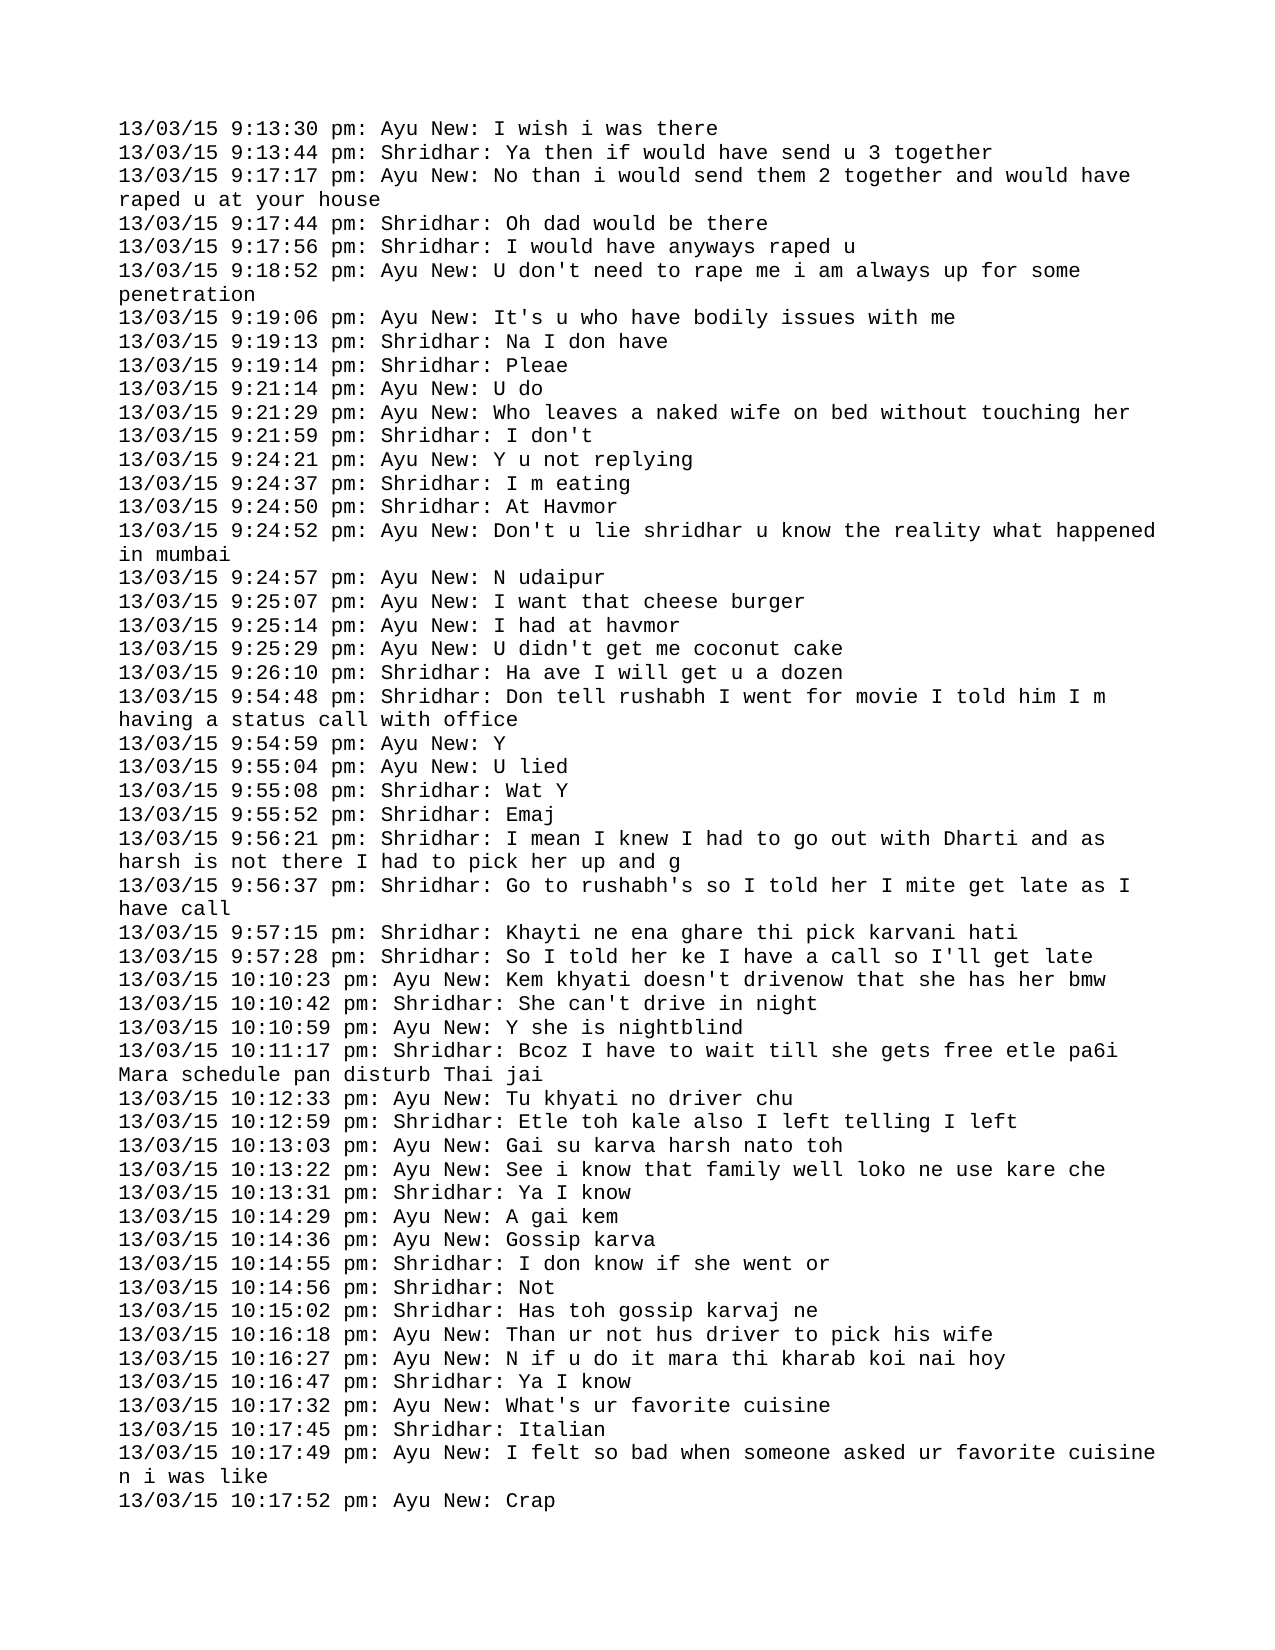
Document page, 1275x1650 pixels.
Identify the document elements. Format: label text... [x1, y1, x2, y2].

text 13/03/15 10:16:18 pm: Ayu New: Than ur not hus driver to pick his wife [118, 1324, 1157, 1348]
text 13/03/15 9:17:44 pm: Shridhar: Oh dad would be there [118, 213, 1157, 236]
text 13/03/15 10:14:56 pm: Shridhar: Not [118, 1277, 1157, 1300]
text 13/03/15 10:14:29 pm: Ayu New: A gai kem [118, 1206, 1157, 1229]
text 13/03/15 9:24:57 pm: Ayu New: N udaipur [118, 567, 1157, 591]
text 13/03/15 9:24:37 pm: Shridhar: I m eating [118, 473, 1157, 496]
text 13/03/15 9:17:56 pm: Shridhar: I would have anyways raped u [118, 236, 1157, 260]
text 13/03/15 10:17:52 pm: Ayu New: Crap [118, 1489, 1157, 1513]
text 13/03/15 9:13:30 pm: Ayu New: I wish i was there [118, 118, 1157, 142]
text 13/03/15 9:21:29 pm: Ayu New: Who leaves a naked wife on bed without touching her [118, 402, 1157, 426]
text 13/03/15 9:13:44 pm: Shridhar: Ya then if would have send u 3 together [118, 142, 1157, 165]
text 13/03/15 10:14:55 pm: Shridhar: I don know if she went or [118, 1253, 1157, 1277]
text 13/03/15 9:18:52 pm: Ayu New: U don't need to rape me i am always up for some penetration [118, 260, 1157, 307]
text 13/03/15 10:14:36 pm: Ayu New: Gossip karva [118, 1229, 1157, 1253]
text 13/03/15 9:56:37 pm: Shridhar: Go to rushabh's so I told her I mite get late as I have call [118, 875, 1157, 922]
text 13/03/15 10:13:22 pm: Ayu New: See i know that family well loko ne use kare che [118, 1158, 1157, 1182]
text 13/03/15 10:16:47 pm: Shridhar: Ya I know [118, 1371, 1157, 1395]
text 13/03/15 10:15:02 pm: Shridhar: Has toh gossip karvaj ne [118, 1300, 1157, 1324]
text 13/03/15 9:21:59 pm: Shridhar: I don't [118, 426, 1157, 449]
text 13/03/15 9:24:21 pm: Ayu New: Y u not replying [118, 449, 1157, 473]
text 13/03/15 9:24:52 pm: Ayu New: Don't u lie shridhar u know the reality what happened in mumbai [118, 520, 1157, 567]
text 13/03/15 10:16:27 pm: Ayu New: N if u do it mara thi kharab koi nai hoy [118, 1348, 1157, 1371]
text 13/03/15 9:55:52 pm: Shridhar: Emaj [118, 804, 1157, 827]
text 13/03/15 9:57:15 pm: Shridhar: Khayti ne ena ghare thi pick karvani hati [118, 922, 1157, 946]
text 13/03/15 10:11:17 pm: Shridhar: Bcoz I have to wait till she gets free etle pa6i Mara schedule pan disturb Thai jai [118, 1040, 1157, 1088]
text 13/03/15 10:17:32 pm: Ayu New: What's ur favorite cuisine [118, 1395, 1157, 1419]
text 13/03/15 9:25:14 pm: Ayu New: I had at havmor [118, 615, 1157, 638]
text 13/03/15 9:19:06 pm: Ayu New: It's u who have bodily issues with me [118, 307, 1157, 331]
text 13/03/15 10:17:45 pm: Shridhar: Italian [118, 1419, 1157, 1442]
text 13/03/15 9:54:59 pm: Ayu New: Y [118, 733, 1157, 757]
text 13/03/15 10:10:23 pm: Ayu New: Kem khyati doesn't drivenow that she has her bmw [118, 969, 1157, 993]
text 13/03/15 9:25:29 pm: Ayu New: U didn't get me coconut cake [118, 638, 1157, 662]
text 13/03/15 10:10:59 pm: Ayu New: Y she is nightblind [118, 1017, 1157, 1040]
text 13/03/15 9:57:28 pm: Shridhar: So I told her ke I have a call so I'll get late [118, 946, 1157, 969]
text 13/03/15 9:24:50 pm: Shridhar: At Havmor [118, 496, 1157, 520]
text 13/03/15 9:21:14 pm: Ayu New: U do [118, 378, 1157, 402]
text 13/03/15 9:17:17 pm: Ayu New: No than i would send them 2 together and would have raped u at your house [118, 165, 1157, 213]
text 13/03/15 9:56:21 pm: Shridhar: I mean I knew I had to go out with Dharti and as harsh is not there I had to pick her up and g [118, 827, 1157, 875]
text 13/03/15 9:54:48 pm: Shridhar: Don tell rushabh I went for movie I told him I m having a status call with office [118, 686, 1157, 733]
text 13/03/15 10:13:31 pm: Shridhar: Ya I know [118, 1182, 1157, 1206]
text 13/03/15 10:13:03 pm: Ayu New: Gai su karva harsh nato toh [118, 1135, 1157, 1158]
text 13/03/15 9:26:10 pm: Shridhar: Ha ave I will get u a dozen [118, 662, 1157, 686]
text 13/03/15 9:19:13 pm: Shridhar: Na I don have [118, 331, 1157, 354]
text 13/03/15 9:55:04 pm: Ayu New: U lied [118, 757, 1157, 780]
text 13/03/15 10:12:59 pm: Shridhar: Etle toh kale also I left telling I left [118, 1111, 1157, 1135]
text 13/03/15 10:10:42 pm: Shridhar: She can't drive in night [118, 993, 1157, 1017]
text 13/03/15 9:19:14 pm: Shridhar: Pleae [118, 354, 1157, 378]
text 13/03/15 10:12:33 pm: Ayu New: Tu khyati no driver chu [118, 1088, 1157, 1111]
text 13/03/15 9:25:07 pm: Ayu New: I want that cheese burger [118, 591, 1157, 615]
text 13/03/15 10:17:49 pm: Ayu New: I felt so bad when someone asked ur favorite cuisine n i was like [118, 1442, 1157, 1489]
text 13/03/15 9:55:08 pm: Shridhar: Wat Y [118, 780, 1157, 804]
